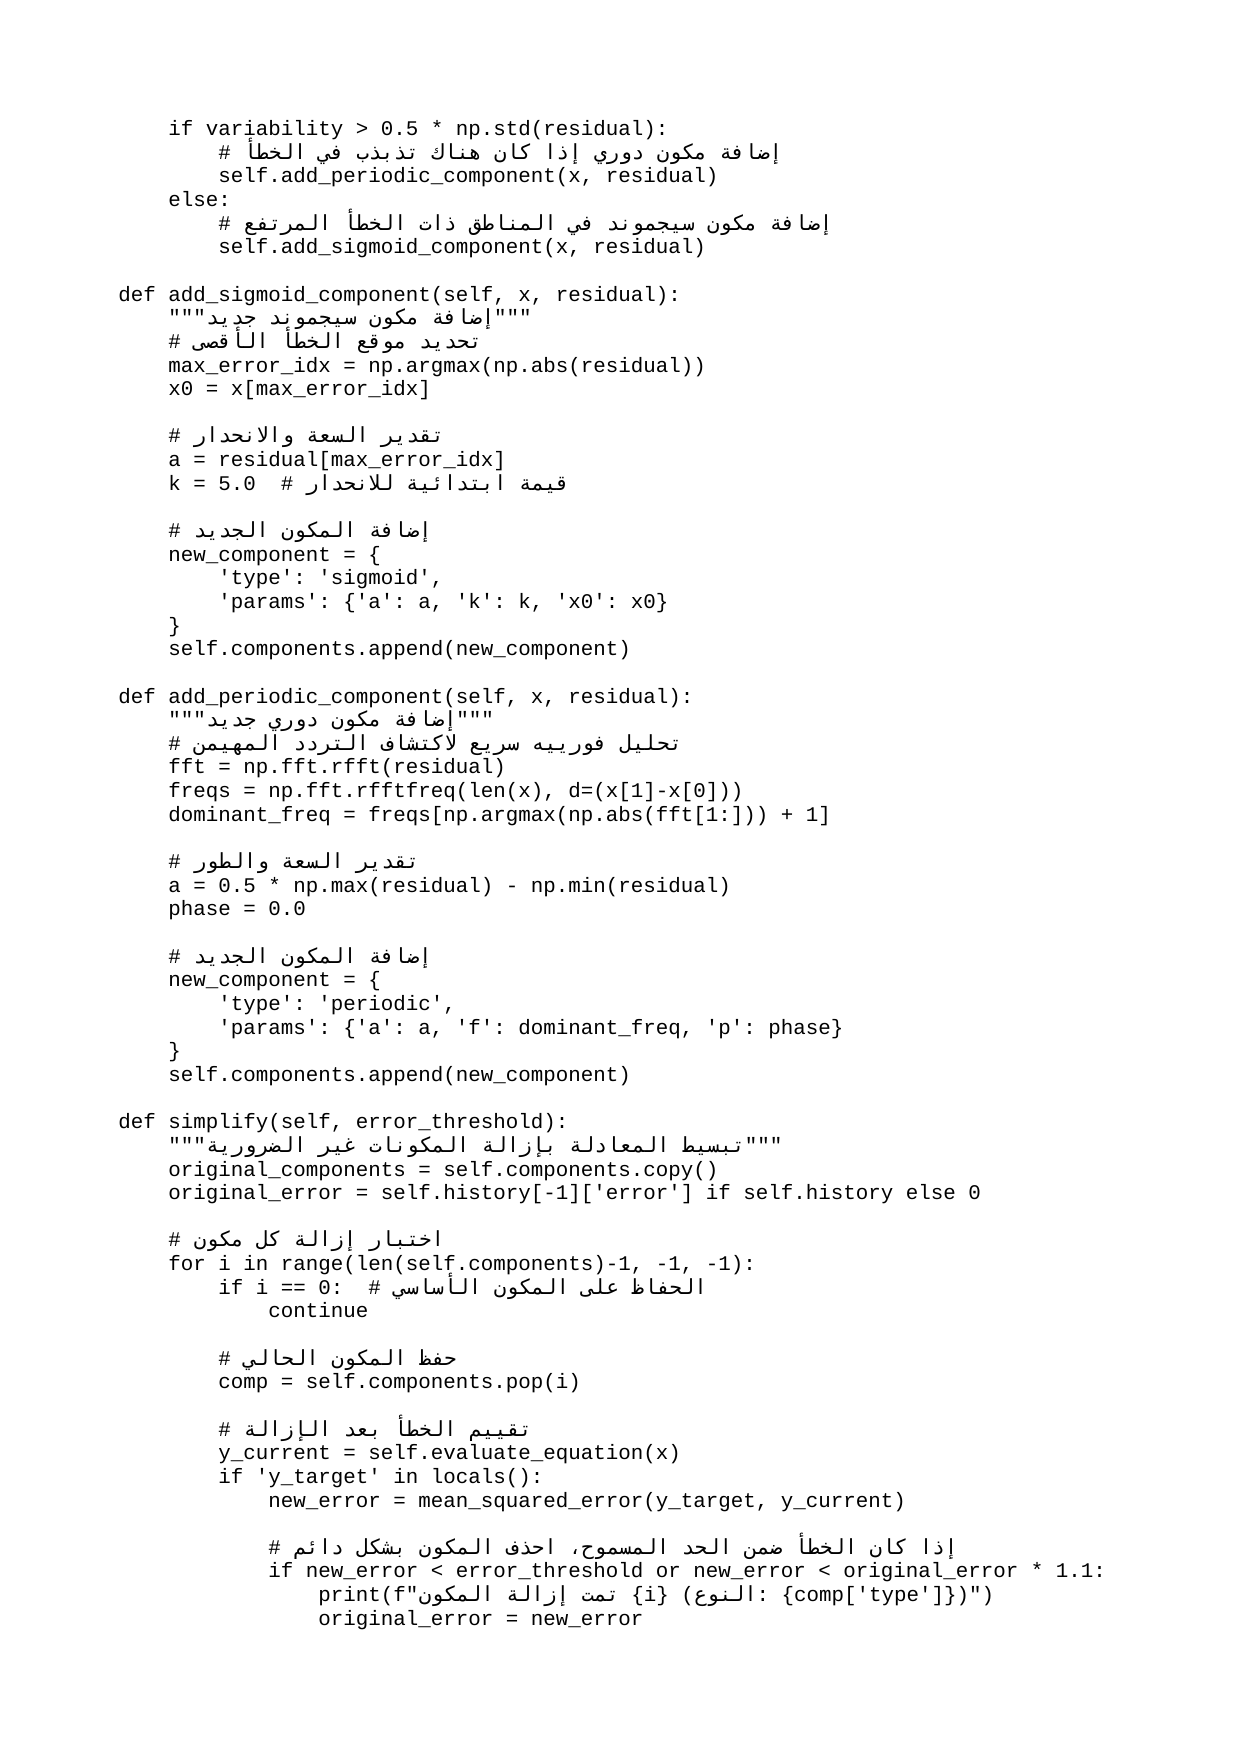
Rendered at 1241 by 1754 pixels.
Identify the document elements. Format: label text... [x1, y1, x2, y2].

text } [118, 615, 1122, 638]
text 'params': {'a': a, 'k': k, 'x0': x0} [118, 591, 1122, 615]
text # تقدير السعة والطور [118, 851, 1122, 875]
text def add_sigmoid_component(self, x, residual): [118, 284, 1122, 307]
text 'type': 'sigmoid', [118, 567, 1122, 591]
text self.components.append(new_component) [118, 638, 1122, 662]
text original_error = self.history[-1]['error'] if self.history else 0 [118, 1182, 1122, 1206]
text } [118, 1040, 1122, 1064]
text self.components.append(new_component) [118, 1064, 1122, 1088]
text """إضافة مكون سيجموند جديد""" [118, 307, 1122, 331]
text # تحليل فورييه سريع لاكتشاف التردد المهيمن [118, 733, 1122, 757]
text new_component = { [118, 544, 1122, 567]
text # تحديد موقع الخطأ الأقصى [118, 331, 1122, 354]
text self.add_periodic_component(x, residual) [118, 165, 1122, 189]
text 'params': {'a': a, 'f': dominant_freq, 'p': phase} [118, 1017, 1122, 1040]
text a = 0.5 * np.max(residual) - np.min(residual) [118, 875, 1122, 898]
text # حفظ المكون الحالي [118, 1348, 1122, 1371]
text # إذا كان الخطأ ضمن الحد المسموح، احذف المكون بشكل دائم [118, 1537, 1122, 1561]
text """إضافة مكون دوري جديد""" [118, 709, 1122, 733]
text print(f"تمت إزالة المكون {i} (النوع: {comp['type']})") [118, 1584, 1122, 1608]
text # إضافة مكون دوري إذا كان هناك تذبذب في الخطأ [118, 142, 1122, 165]
text k = 5.0 # قيمة ابتدائية للانحدار [118, 473, 1122, 496]
text # إضافة مكون سيجموند في المناطق ذات الخطأ المرتفع [118, 213, 1122, 236]
text def simplify(self, error_threshold): [118, 1111, 1122, 1135]
text x0 = x[max_error_idx] [118, 378, 1122, 402]
text freqs = np.fft.rfftfreq(len(x), d=(x[1]-x[0])) [118, 780, 1122, 804]
text for i in range(len(self.components)-1, -1, -1): [118, 1253, 1122, 1277]
text if new_error < error_threshold or new_error < original_error * 1.1: [118, 1561, 1122, 1584]
text if 'y_target' in locals(): [118, 1466, 1122, 1489]
text fft = np.fft.rfft(residual) [118, 757, 1122, 780]
text a = residual[max_error_idx] [118, 449, 1122, 473]
text # إضافة المكون الجديد [118, 520, 1122, 544]
text else: [118, 189, 1122, 213]
text phase = 0.0 [118, 898, 1122, 922]
text original_components = self.components.copy() [118, 1158, 1122, 1182]
text continue [118, 1300, 1122, 1324]
text """تبسيط المعادلة بإزالة المكونات غير الضرورية""" [118, 1135, 1122, 1158]
text if i == 0: # الحفاظ على المكون الأساسي [118, 1277, 1122, 1300]
text if variability > 0.5 * np.std(residual): [118, 118, 1122, 142]
text new_error = mean_squared_error(y_target, y_current) [118, 1489, 1122, 1513]
text y_current = self.evaluate_equation(x) [118, 1442, 1122, 1466]
text dominant_freq = freqs[np.argmax(np.abs(fft[1:])) + 1] [118, 804, 1122, 827]
text max_error_idx = np.argmax(np.abs(residual)) [118, 354, 1122, 378]
text 'type': 'periodic', [118, 993, 1122, 1017]
text # إضافة المكون الجديد [118, 946, 1122, 969]
text def add_periodic_component(self, x, residual): [118, 686, 1122, 709]
text original_error = new_error [118, 1608, 1122, 1631]
text comp = self.components.pop(i) [118, 1371, 1122, 1395]
text # تقدير السعة والانحدار [118, 426, 1122, 449]
text # اختبار إزالة كل مكون [118, 1229, 1122, 1253]
text # تقييم الخطأ بعد الإزالة [118, 1419, 1122, 1442]
text new_component = { [118, 969, 1122, 993]
text self.add_sigmoid_component(x, residual) [118, 236, 1122, 260]
